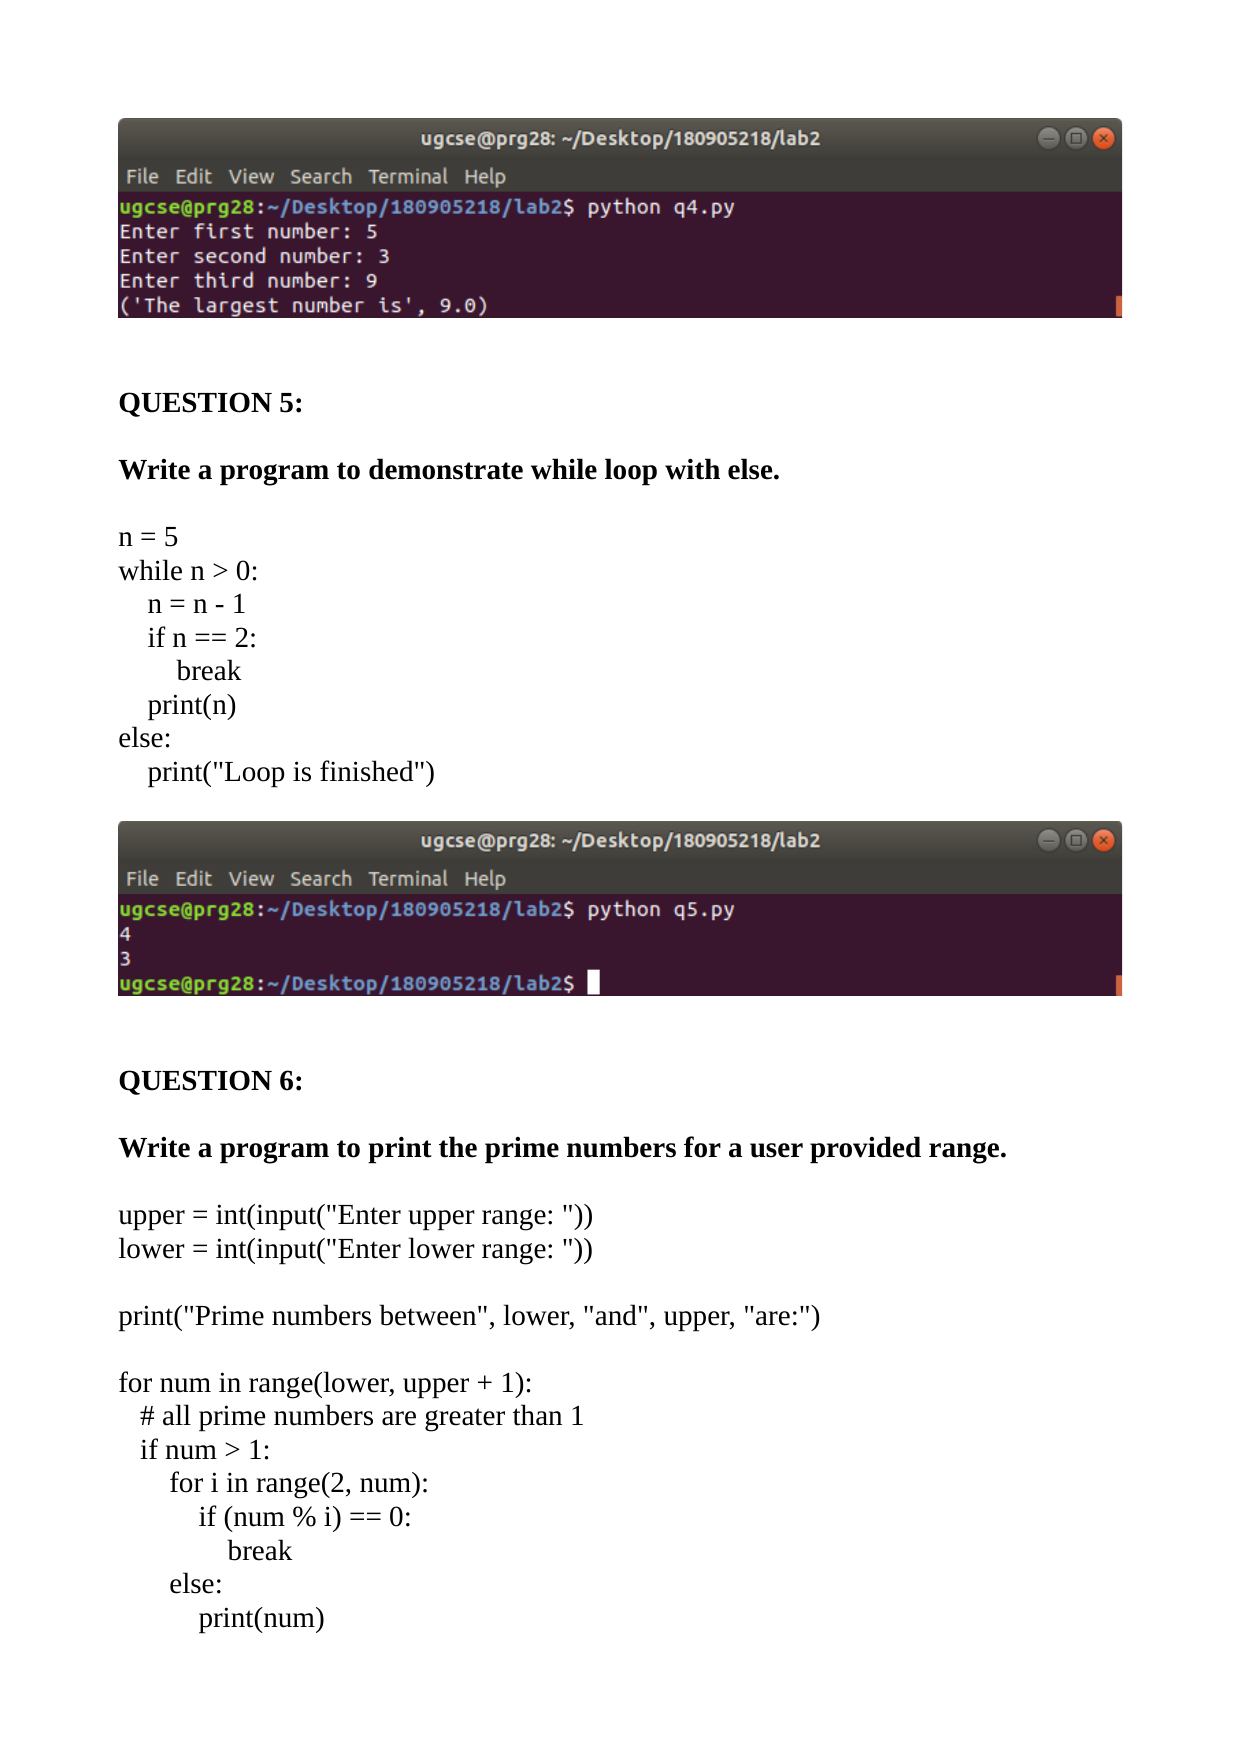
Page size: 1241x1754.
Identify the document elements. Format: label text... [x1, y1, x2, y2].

text print("Prime numbers between", lower, "and", upper, "are:") [118, 1298, 1122, 1331]
text n = 5 [118, 519, 1122, 553]
text else: [118, 1566, 1122, 1600]
text Write a program to print the prime numbers for a user provided range. [118, 1130, 1122, 1164]
text print(num) [118, 1600, 1122, 1633]
picture [118, 821, 1123, 996]
text break [118, 1533, 1122, 1566]
text if (num % i) == 0: [118, 1499, 1122, 1533]
text lower = int(input("Enter lower range: ")) [118, 1231, 1122, 1264]
text upper = int(input("Enter upper range: ")) [118, 1197, 1122, 1231]
text if n == 2: [118, 620, 1122, 653]
text QUESTION 5: [118, 385, 1122, 418]
text break [118, 653, 1122, 687]
picture [118, 118, 1123, 318]
text print(n) [118, 687, 1122, 720]
text while n > 0: [118, 553, 1122, 586]
text n = n - 1 [118, 586, 1122, 620]
text for i in range(2, num): [118, 1466, 1122, 1499]
text Write a program to demonstrate while loop with else. [118, 452, 1122, 486]
text for num in range(lower, upper + 1): [118, 1365, 1122, 1398]
text QUESTION 6: [118, 1063, 1122, 1097]
text print("Loop is finished") [118, 754, 1122, 787]
text if num > 1: [118, 1432, 1122, 1466]
text else: [118, 720, 1122, 754]
text # all prime numbers are greater than 1 [118, 1398, 1122, 1432]
